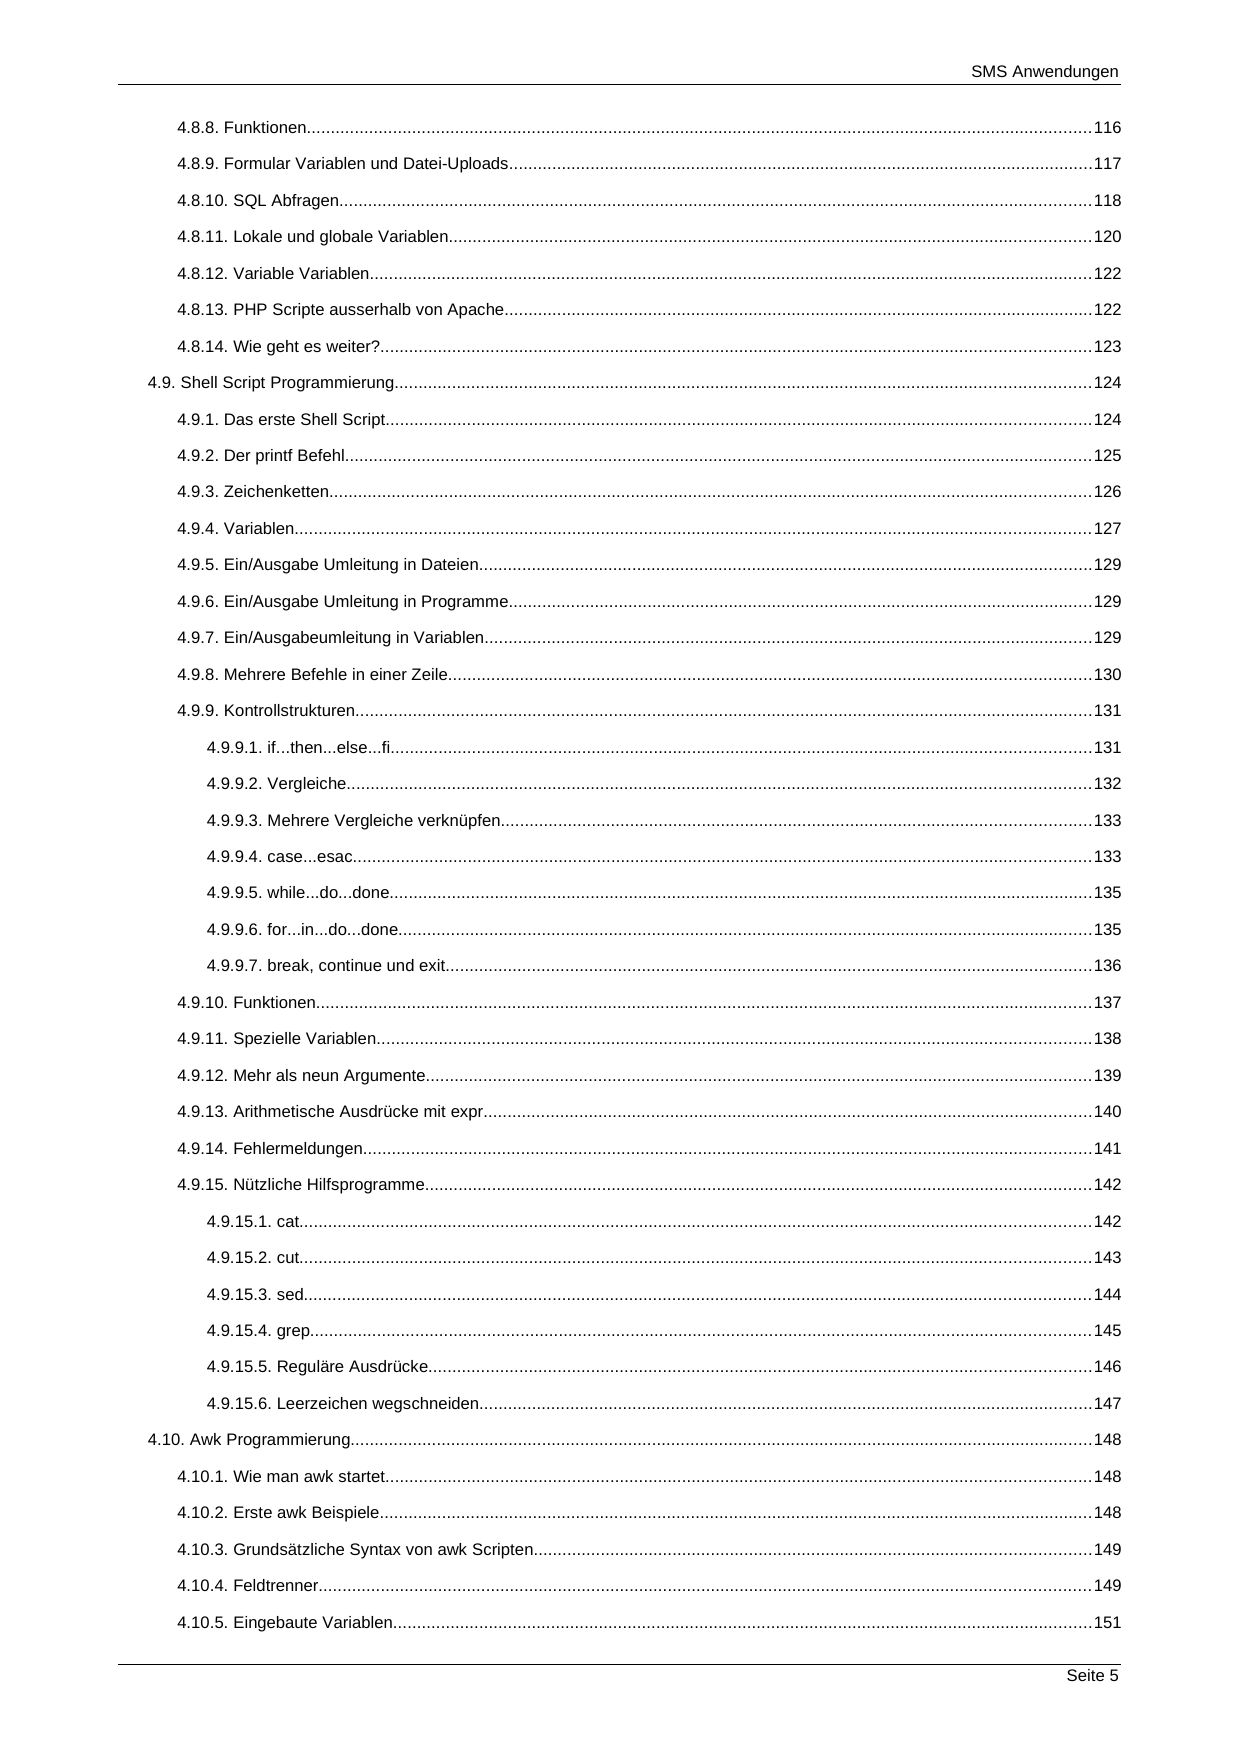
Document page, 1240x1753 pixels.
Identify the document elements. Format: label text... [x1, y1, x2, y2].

text 4.8.10. SQL Abfragen 118 [177, 191, 1121, 210]
text 4.9.9.1. if...then...else...fi 131 [207, 738, 1121, 757]
text 4.9.3. Zeichenketten 126 [177, 483, 1121, 501]
text 4.10.2. Erste awk Beispiele 148 [177, 1503, 1121, 1522]
text 4.8.13. PHP Scripte ausserhalb von Apache 122 [177, 300, 1121, 319]
text 4.9.2. Der printf Befehl 125 [177, 446, 1121, 465]
text 4.10.1. Wie man awk startet 148 [177, 1467, 1121, 1486]
text 4.8.8. Funktionen 116 [177, 118, 1121, 137]
text 4.9.15.4. grep 145 [207, 1321, 1121, 1340]
text 4.10.4. Feldtrenner 149 [177, 1576, 1121, 1595]
text 4.9.9. Kontrollstrukturen 131 [177, 701, 1121, 720]
text 4.9.14. Fehlermeldungen 141 [177, 1139, 1121, 1158]
text 4.9.9.3. Mehrere Vergleiche verknüpfen 133 [207, 811, 1121, 829]
text 4.8.14. Wie geht es weiter? 123 [177, 337, 1121, 356]
text 4.9.15.1. cat 142 [207, 1212, 1121, 1231]
text 4.9.9.6. for...in...do...done 135 [207, 920, 1121, 939]
text 4.9.12. Mehr als neun Argumente 139 [177, 1066, 1121, 1085]
text 4.9.15.2. cut 143 [207, 1248, 1121, 1267]
text 4.10.3. Grundsätzliche Syntax von awk Scripten 149 [177, 1540, 1121, 1559]
text 4.9.15. Nützliche Hilfsprogramme 142 [177, 1175, 1121, 1194]
text 4.8.9. Formular Variablen und Datei-Uploads 117 [177, 154, 1121, 173]
text 4.9.9.5. while...do...done 135 [207, 884, 1121, 902]
text 4.9. Shell Script Programmierung 124 [148, 373, 1121, 392]
text 4.9.11. Spezielle Variablen 138 [177, 1029, 1121, 1048]
text 4.9.1. Das erste Shell Script 124 [177, 410, 1121, 428]
text 4.10.5. Eingebaute Variablen 151 [177, 1613, 1121, 1632]
text 4.9.13. Arithmetische Ausdrücke mit expr 140 [177, 1102, 1121, 1121]
text 4.9.10. Funktionen 137 [177, 993, 1121, 1012]
text 4.9.15.5. Reguläre Ausdrücke 146 [207, 1358, 1121, 1376]
text 4.9.8. Mehrere Befehle in einer Zeile 130 [177, 665, 1121, 684]
text 4.9.9.4. case...esac 133 [207, 847, 1121, 866]
text 4.10. Awk Programmierung 148 [148, 1431, 1121, 1449]
text 4.9.9.2. Vergleiche 132 [207, 774, 1121, 793]
text 4.9.15.3. sed 144 [207, 1285, 1121, 1303]
text 4.9.4. Variablen 127 [177, 519, 1121, 538]
text 4.8.12. Variable Variablen 122 [177, 264, 1121, 283]
text 4.9.5. Ein/Ausgabe Umleitung in Dateien 129 [177, 556, 1121, 574]
text 4.9.6. Ein/Ausgabe Umleitung in Programme 129 [177, 592, 1121, 611]
text 4.9.15.6. Leerzeichen wegschneiden 147 [207, 1394, 1121, 1413]
text 4.9.7. Ein/Ausgabeumleitung in Variablen 129 [177, 628, 1121, 647]
text 4.8.11. Lokale und globale Variablen 120 [177, 227, 1121, 246]
text 4.9.9.7. break, continue und exit 136 [207, 957, 1121, 975]
